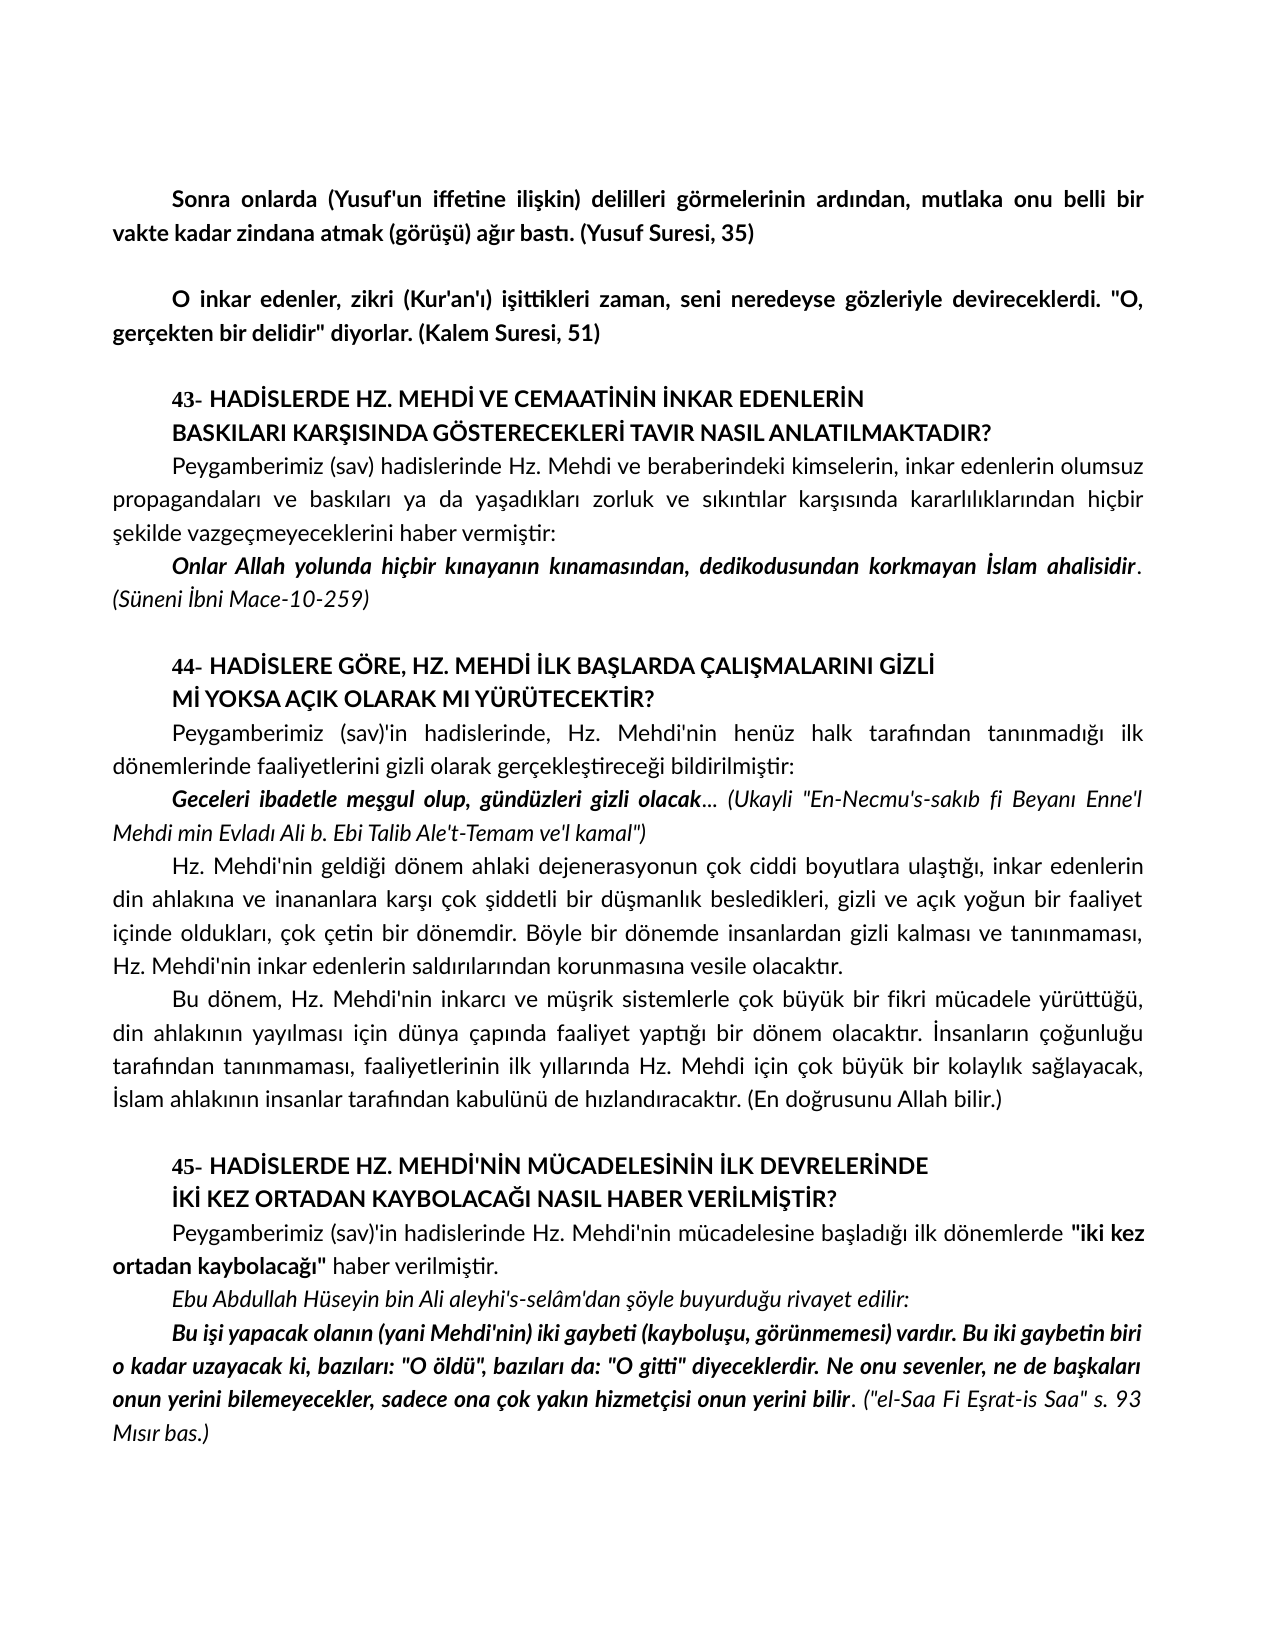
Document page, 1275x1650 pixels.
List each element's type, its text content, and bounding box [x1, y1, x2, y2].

text Onlar Allah yolunda hiçbir kınayanın kınamasından, dedikodusundan korkmayan İslam ahalisidir. (Süneni İbni Mace-10-259) [112, 548, 1145, 614]
text O inkar edenler, zikri (Kur'an'ı) işittikleri zaman, seni neredeyse gözleriyle devireceklerdi. "O, gerçekten bir delidir" diyorlar. (Kalem Suresi, 51) [112, 281, 1145, 348]
list HADİSLERDE HZ. MEHDİ'NİN MÜCADELESİNİN İLK DEVRELERİNDE [172, 1148, 1145, 1181]
text Bu dönem, Hz. Mehdi'nin inkarcı ve müşrik sistemlerle çok büyük bir fikri mücadele yürüttüğü, din ahlakının yayılması için dünya çapında faaliyet yaptığı bir dönem olacaktır. İnsanların çoğunluğu tarafından tanınmaması, faaliyetlerinin ilk yıllarında Hz. Mehdi için çok büyük bir kolaylık sağlayacak, İslam ahlakının insanlar tarafından kabulünü de hızlandıracaktır. (En doğrusunu Allah bilir.) [112, 981, 1145, 1114]
text İKİ KEZ ORTADAN KAYBOLACAĞI NASIL HABER VERİLMİŞTİR? [172, 1181, 1145, 1214]
text Ebu Abdullah Hüseyin bin Ali aleyhi's-selâm'dan şöyle buyurduğu rivayet edilir: [112, 1281, 1145, 1314]
text BASKILARI KARŞISINDA GÖSTERECEKLERİ TAVIR NASIL ANLATILMAKTADIR? [172, 414, 1145, 448]
list HADİSLERDE HZ. MEHDİ VE CEMAATİNİN İNKAR EDENLERİN [172, 381, 1145, 414]
text Bu işi yapacak olanın (yani Mehdi'nin) iki gaybeti (kayboluşu, görünmemesi) vardır. Bu iki gaybetin biri o kadar uzayacak ki, bazıları: "O öldü", bazıları da: "O gitti" diyeceklerdir. Ne onu sevenler, ne de başkaları onun yerini bilemeyecekler, sadece ona çok yakın hizmetçisi onun yerini bilir. ("el-Saa Fi Eşrat-is Saa" s. 93 Mısır bas.) [112, 1314, 1145, 1448]
text Peygamberimiz (sav)'in hadislerinde, Hz. Mehdi'nin henüz halk tarafından tanınmadığı ilk dönemlerinde faaliyetlerini gizli olarak gerçekleştireceği bildirilmiştir: [112, 714, 1145, 781]
text Hz. Mehdi'nin geldiği dönem ahlaki dejenerasyonun çok ciddi boyutlara ulaştığı, inkar edenlerin din ahlakına ve inananlara karşı çok şiddetli bir düşmanlık besledikleri, gizli ve açık yoğun bir faaliyet içinde oldukları, çok çetin bir dönemdir. Böyle bir dönemde insanlardan gizli kalması ve tanınmaması, Hz. Mehdi'nin inkar edenlerin saldırılarından korunmasına vesile olacaktır. [112, 848, 1145, 981]
text Mİ YOKSA AÇIK OLARAK MI YÜRÜTECEKTİR? [172, 681, 1145, 714]
text Geceleri ibadetle meşgul olup, gündüzleri gizli olacak... (Ukayli "En-Necmu's-sakıb fi Beyanı Enne'l Mehdi min Evladı Ali b. Ebi Talib Ale't-Temam ve'l kamal") [112, 781, 1145, 848]
text Sonra onlarda (Yusuf'un iffetine ilişkin) delilleri görmelerinin ardından, mutlaka onu belli bir vakte kadar zindana atmak (görüşü) ağır bastı. (Yusuf Suresi, 35) [112, 181, 1145, 248]
list HADİSLERE GÖRE, HZ. MEHDİ İLK BAŞLARDA ÇALIŞMALARINI GİZLİ [172, 648, 1145, 681]
text Peygamberimiz (sav)'in hadislerinde Hz. Mehdi'nin mücadelesine başladığı ilk dönemlerde "iki kez ortadan kaybolacağı" haber verilmiştir. [112, 1214, 1145, 1281]
text Peygamberimiz (sav) hadislerinde Hz. Mehdi ve beraberindeki kimselerin, inkar edenlerin olumsuz propagandaları ve baskıları ya da yaşadıkları zorluk ve sıkıntılar karşısında kararlılıklarından hiçbir şekilde vazgeçmeyeceklerini haber vermiştir: [112, 448, 1145, 548]
